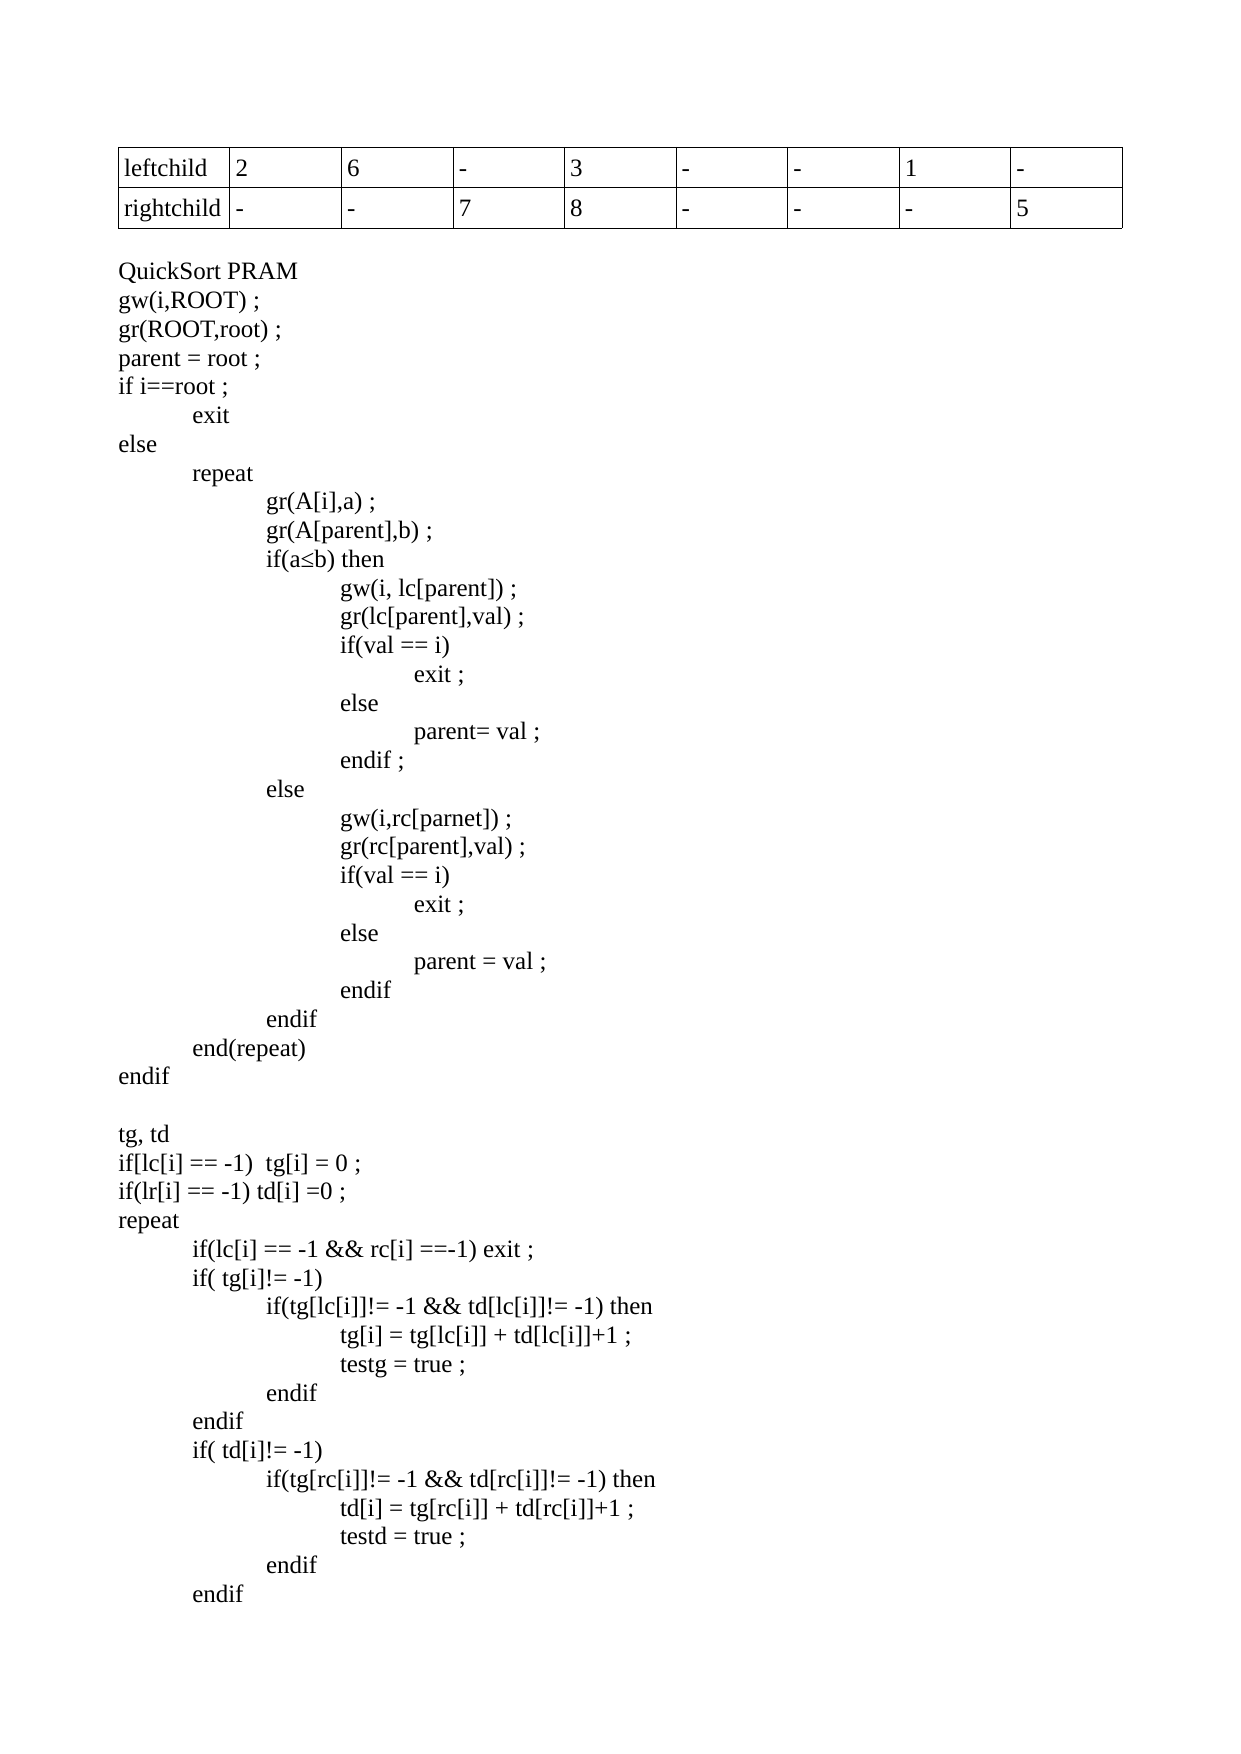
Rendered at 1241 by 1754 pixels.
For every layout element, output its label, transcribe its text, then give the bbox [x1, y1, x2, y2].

text endif [118, 1550, 1122, 1579]
text gr(A[parent],b) ; [118, 515, 1122, 544]
text if i==root ; [118, 371, 1122, 400]
table_header - [1011, 148, 1122, 187]
table_header leftchild [119, 148, 229, 187]
text testg = true ; [118, 1349, 1122, 1378]
text if(val == i) [118, 630, 1122, 659]
text gw(i,ROOT) ; [118, 285, 1122, 314]
text if(lr[i] == -1) td[i] =0 ; [118, 1176, 1122, 1205]
text gr(lc[parent],val) ; [118, 601, 1122, 630]
text if(tg[lc[i]]!= -1 && td[lc[i]]!= -1) then [118, 1291, 1122, 1320]
text parent = root ; [118, 343, 1122, 371]
table_header - [677, 148, 787, 187]
table_cell - [900, 188, 1010, 227]
text repeat [118, 458, 1122, 486]
text endif [118, 1061, 1122, 1090]
text else [118, 688, 1122, 716]
text endif ; [118, 745, 1122, 774]
table_header - [788, 148, 899, 187]
text testd = true ; [118, 1521, 1122, 1550]
text tg[i] = tg[lc[i]] + td[lc[i]]+1 ; [118, 1320, 1122, 1349]
text gr(A[i],a) ; [118, 486, 1122, 515]
text if(val == i) [118, 860, 1122, 889]
text if( td[i]!= -1) [118, 1435, 1122, 1464]
table_header - [454, 148, 564, 187]
text endif [118, 975, 1122, 1004]
table_header 2 [230, 148, 341, 187]
text endif [118, 1004, 1122, 1033]
table_header 6 [342, 148, 453, 187]
text gr(ROOT,root) ; [118, 314, 1122, 343]
table_header 1 [900, 148, 1010, 187]
text tg, td [118, 1119, 1122, 1148]
text if(tg[rc[i]]!= -1 && td[rc[i]]!= -1) then [118, 1464, 1122, 1493]
text endif [118, 1406, 1122, 1435]
table_cell - [677, 188, 787, 227]
text parent = val ; [118, 946, 1122, 975]
table_cell - [788, 188, 899, 227]
text exit [118, 400, 1122, 429]
text endif [118, 1378, 1122, 1406]
text repeat [118, 1205, 1122, 1234]
table_cell rightchild [119, 188, 229, 227]
text end(repeat) [118, 1033, 1122, 1061]
text gw(i, lc[parent]) ; [118, 573, 1122, 601]
text if(lc[i] == -1 && rc[i] ==-1) exit ; [118, 1234, 1122, 1263]
text gw(i,rc[parnet]) ; [118, 803, 1122, 831]
text parent= val ; [118, 716, 1122, 745]
table_cell - [230, 188, 341, 227]
text if[lc[i] == -1) tg[i] = 0 ; [118, 1148, 1122, 1176]
text if(a≤b) then [118, 544, 1122, 573]
table_cell - [342, 188, 453, 227]
text endif [118, 1579, 1122, 1608]
text exit ; [118, 659, 1122, 688]
table_cell 8 [565, 188, 676, 227]
table_cell 7 [454, 188, 564, 227]
text else [118, 774, 1122, 803]
text if( tg[i]!= -1) [118, 1263, 1122, 1291]
table_cell 5 [1011, 188, 1122, 227]
text td[i] = tg[rc[i]] + td[rc[i]]+1 ; [118, 1493, 1122, 1521]
text QuickSort PRAM [118, 256, 1122, 285]
text else [118, 918, 1122, 946]
text gr(rc[parent],val) ; [118, 831, 1122, 860]
table_header 3 [565, 148, 676, 187]
text else [118, 429, 1122, 458]
text exit ; [118, 889, 1122, 918]
